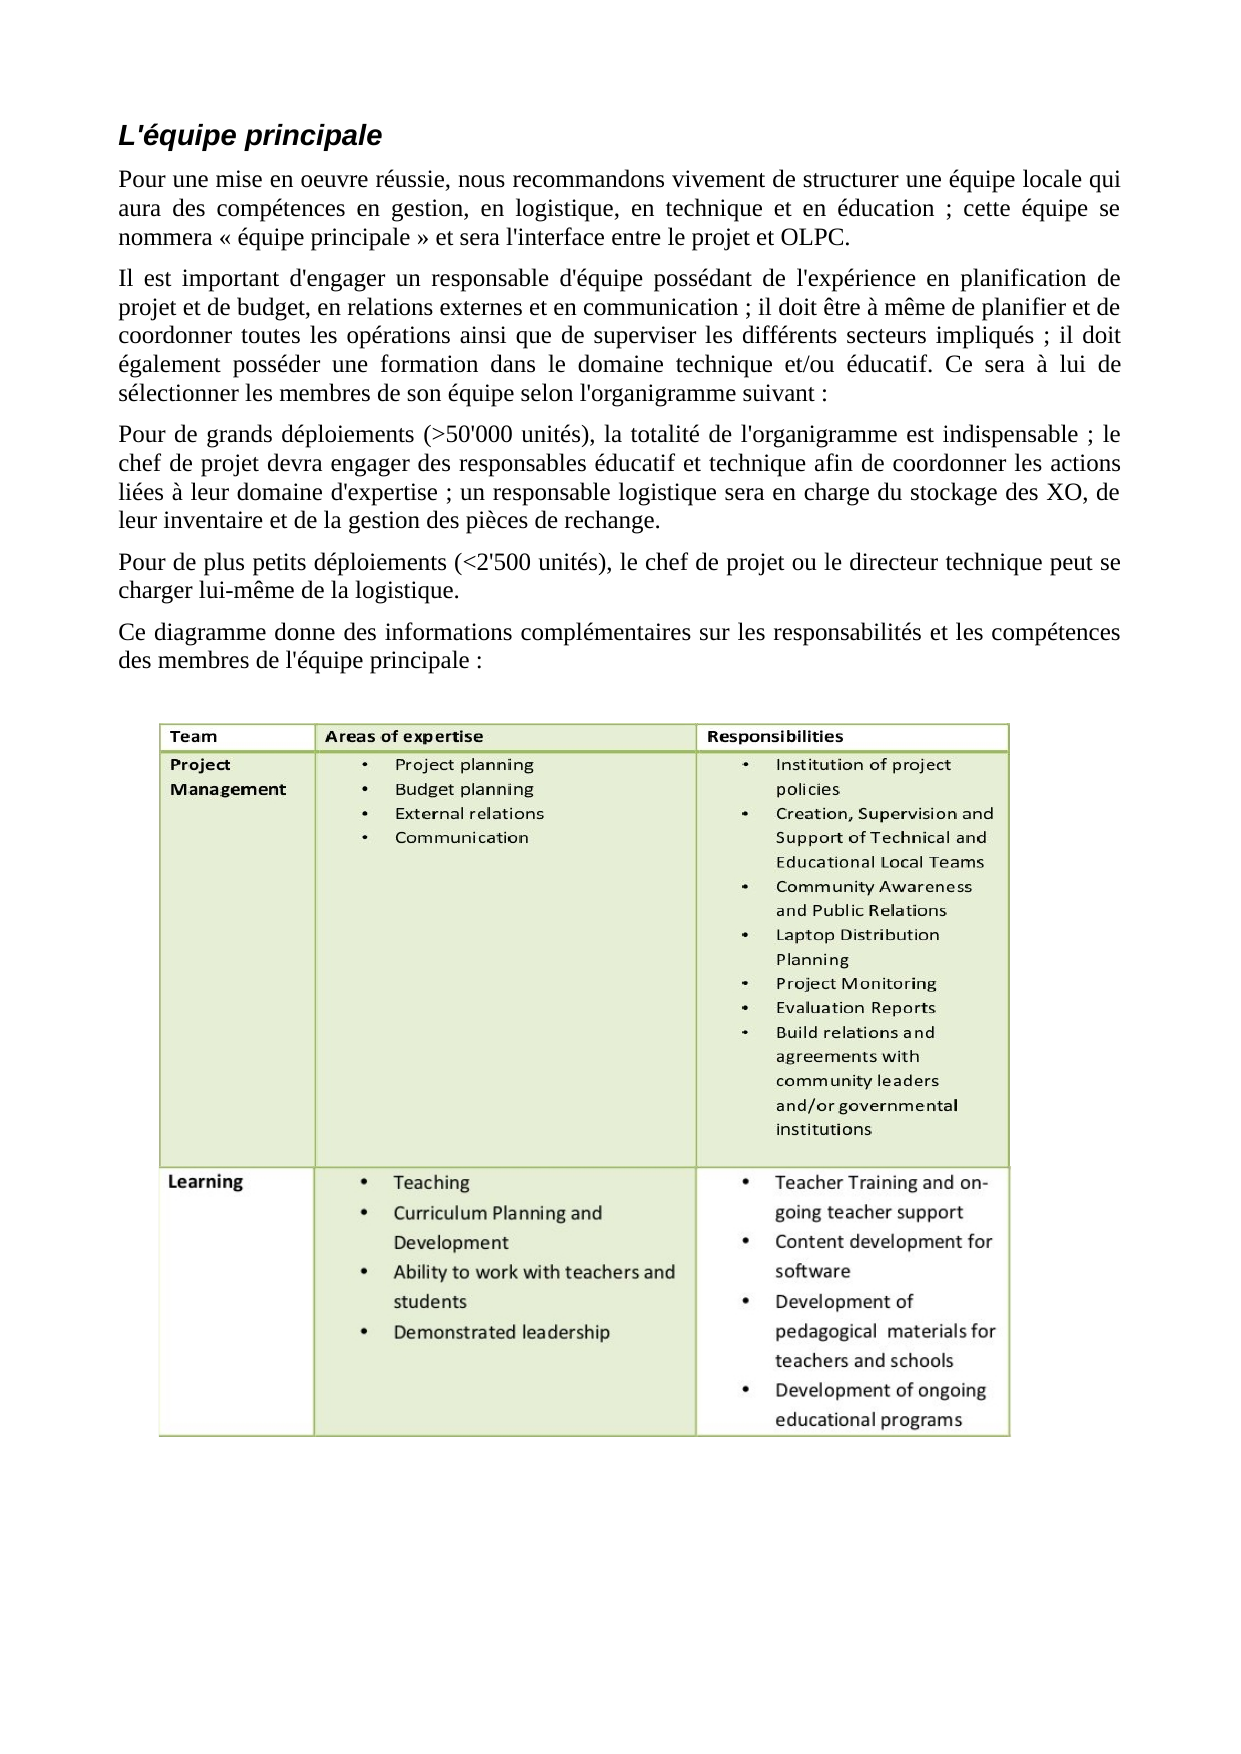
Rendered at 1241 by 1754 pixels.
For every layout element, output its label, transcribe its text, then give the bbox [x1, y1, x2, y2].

text Ce diagramme donne des informations complémentaires sur les responsabilités et les compétences des membres de l'équipe principale : [118, 617, 1122, 674]
text Pour une mise en oeuvre réussie, nous recommandons vivement de structurer une équipe locale qui aura des compétences en gestion, en logistique, en technique et en éducation ; cette équipe se nommera « équipe principale » et sera l'interface entre le projet et OLPC. [118, 164, 1122, 250]
subtitle L'équipe principale [118, 118, 1122, 152]
text Il est important d'engager un responsable d'équipe possédant de l'expérience en planification de projet et de budget, en relations externes et en communication ; il doit être à même de planifier et de coordonner toutes les opérations ainsi que de superviser les différents secteurs impliqués ; il doit également posséder une formation dans le domaine technique et/ou éducatif. Ce sera à lui de sélectionner les membres de son équipe selon l'organigramme suivant : [118, 263, 1122, 407]
picture [158, 723, 1012, 1437]
text Pour de grands déploiements (>50'000 unités), la totalité de l'organigramme est indispensable ; le chef de projet devra engager des responsables éducatif et technique afin de coordonner les actions liées à leur domaine d'expertise ; un responsable logistique sera en charge du stockage des XO, de leur inventaire et de la gestion des pièces de rechange. [118, 419, 1122, 534]
text Pour de plus petits déploiements (<2'500 unités), le chef de projet ou le directeur technique peut se charger lui-même de la logistique. [118, 547, 1122, 604]
